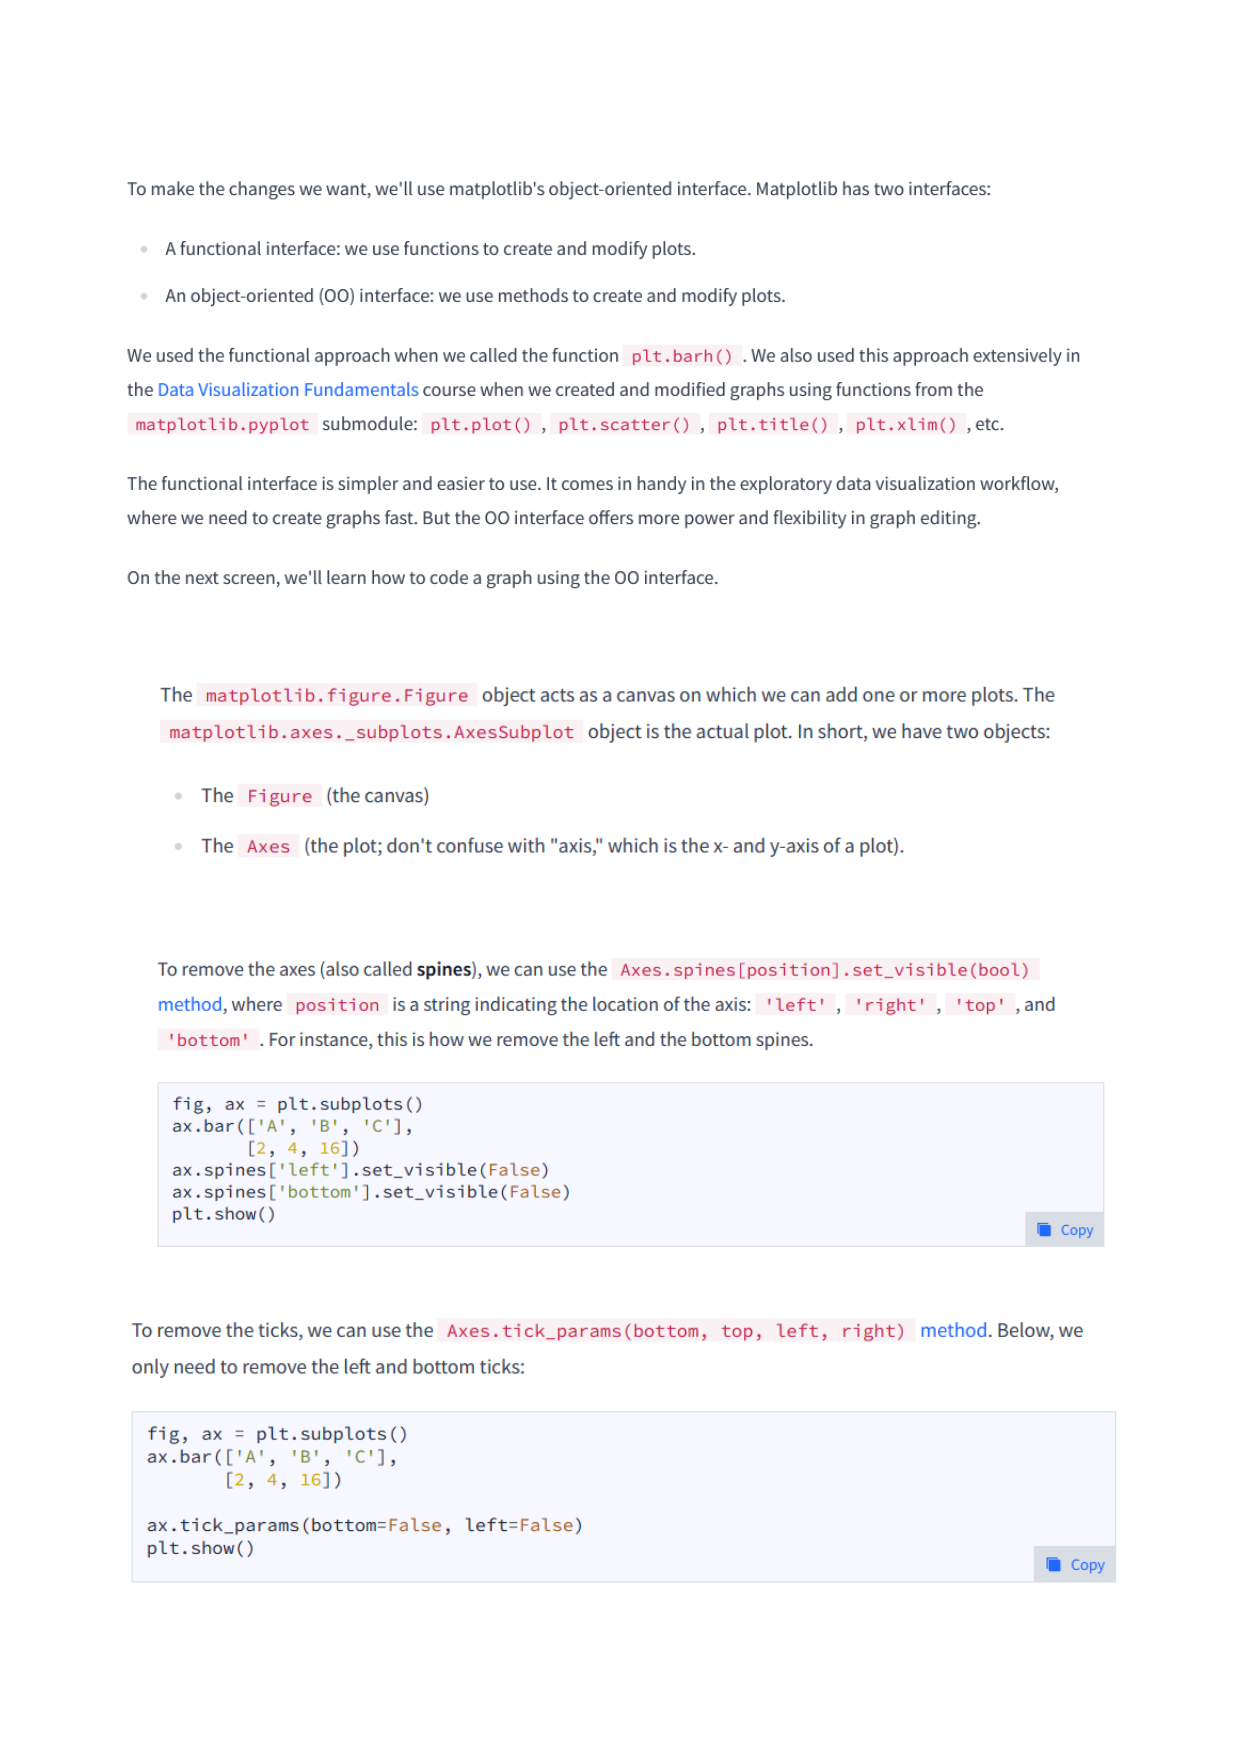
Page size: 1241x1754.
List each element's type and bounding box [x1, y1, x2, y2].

picture [118, 1297, 1123, 1594]
picture [118, 657, 1123, 888]
picture [118, 923, 1123, 1269]
picture [118, 146, 1123, 600]
